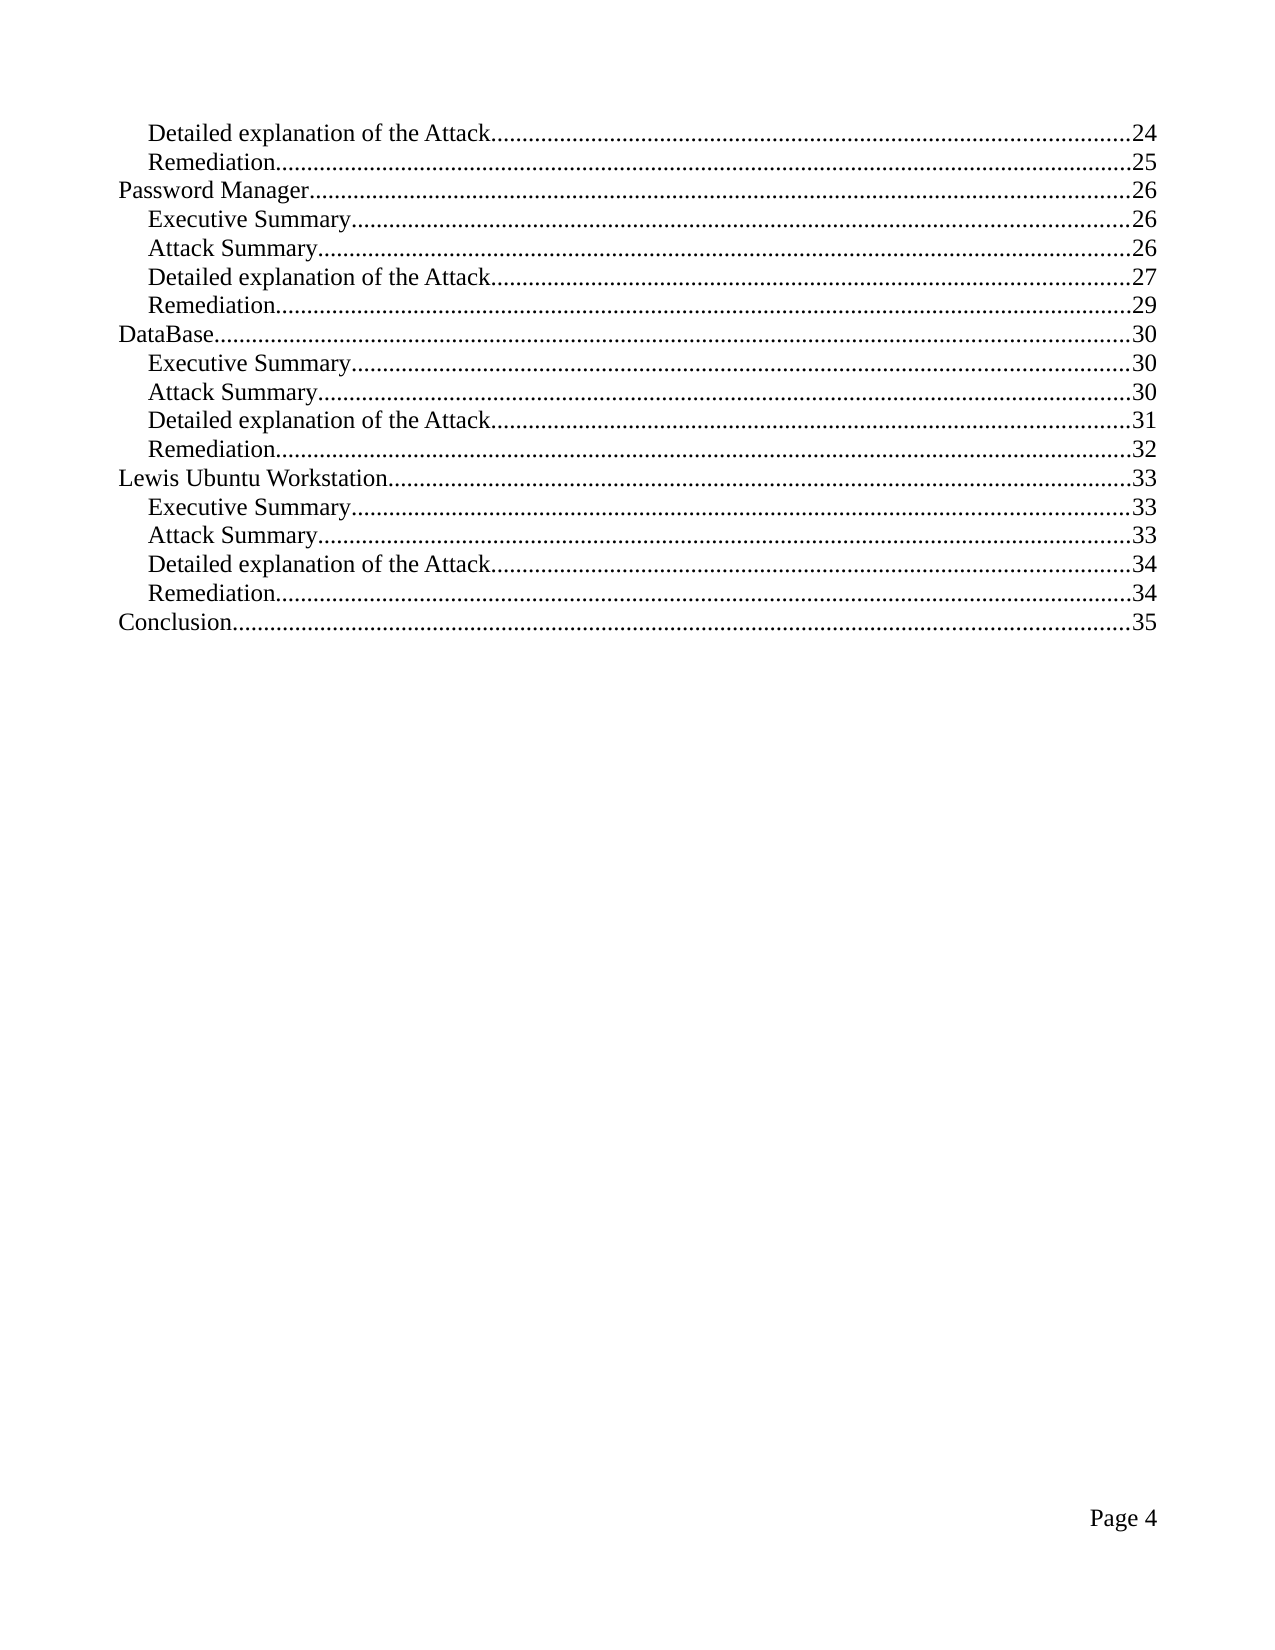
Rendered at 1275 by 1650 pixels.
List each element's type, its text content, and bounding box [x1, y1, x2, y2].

text Attack Summary 26 [148, 233, 1157, 262]
text Attack Summary 30 [148, 377, 1157, 406]
text DataBase 30 [118, 319, 1157, 348]
text Remediation 34 [148, 578, 1157, 607]
text Detailed explanation of the Attack 24 [148, 118, 1157, 147]
text Detailed explanation of the Attack 27 [148, 262, 1157, 291]
text Remediation 29 [148, 291, 1157, 319]
text Conclusion 35 [118, 607, 1157, 636]
text Remediation 25 [148, 147, 1157, 176]
text Attack Summary 33 [148, 521, 1157, 549]
text Remediation 32 [148, 434, 1157, 463]
text Executive Summary 26 [148, 204, 1157, 233]
text Executive Summary 33 [148, 492, 1157, 521]
text Detailed explanation of the Attack 31 [148, 406, 1157, 434]
text Executive Summary 30 [148, 348, 1157, 377]
text Detailed explanation of the Attack 34 [148, 549, 1157, 578]
text Password Manager 26 [118, 176, 1157, 204]
text Lewis Ubuntu Workstation 33 [118, 463, 1157, 492]
